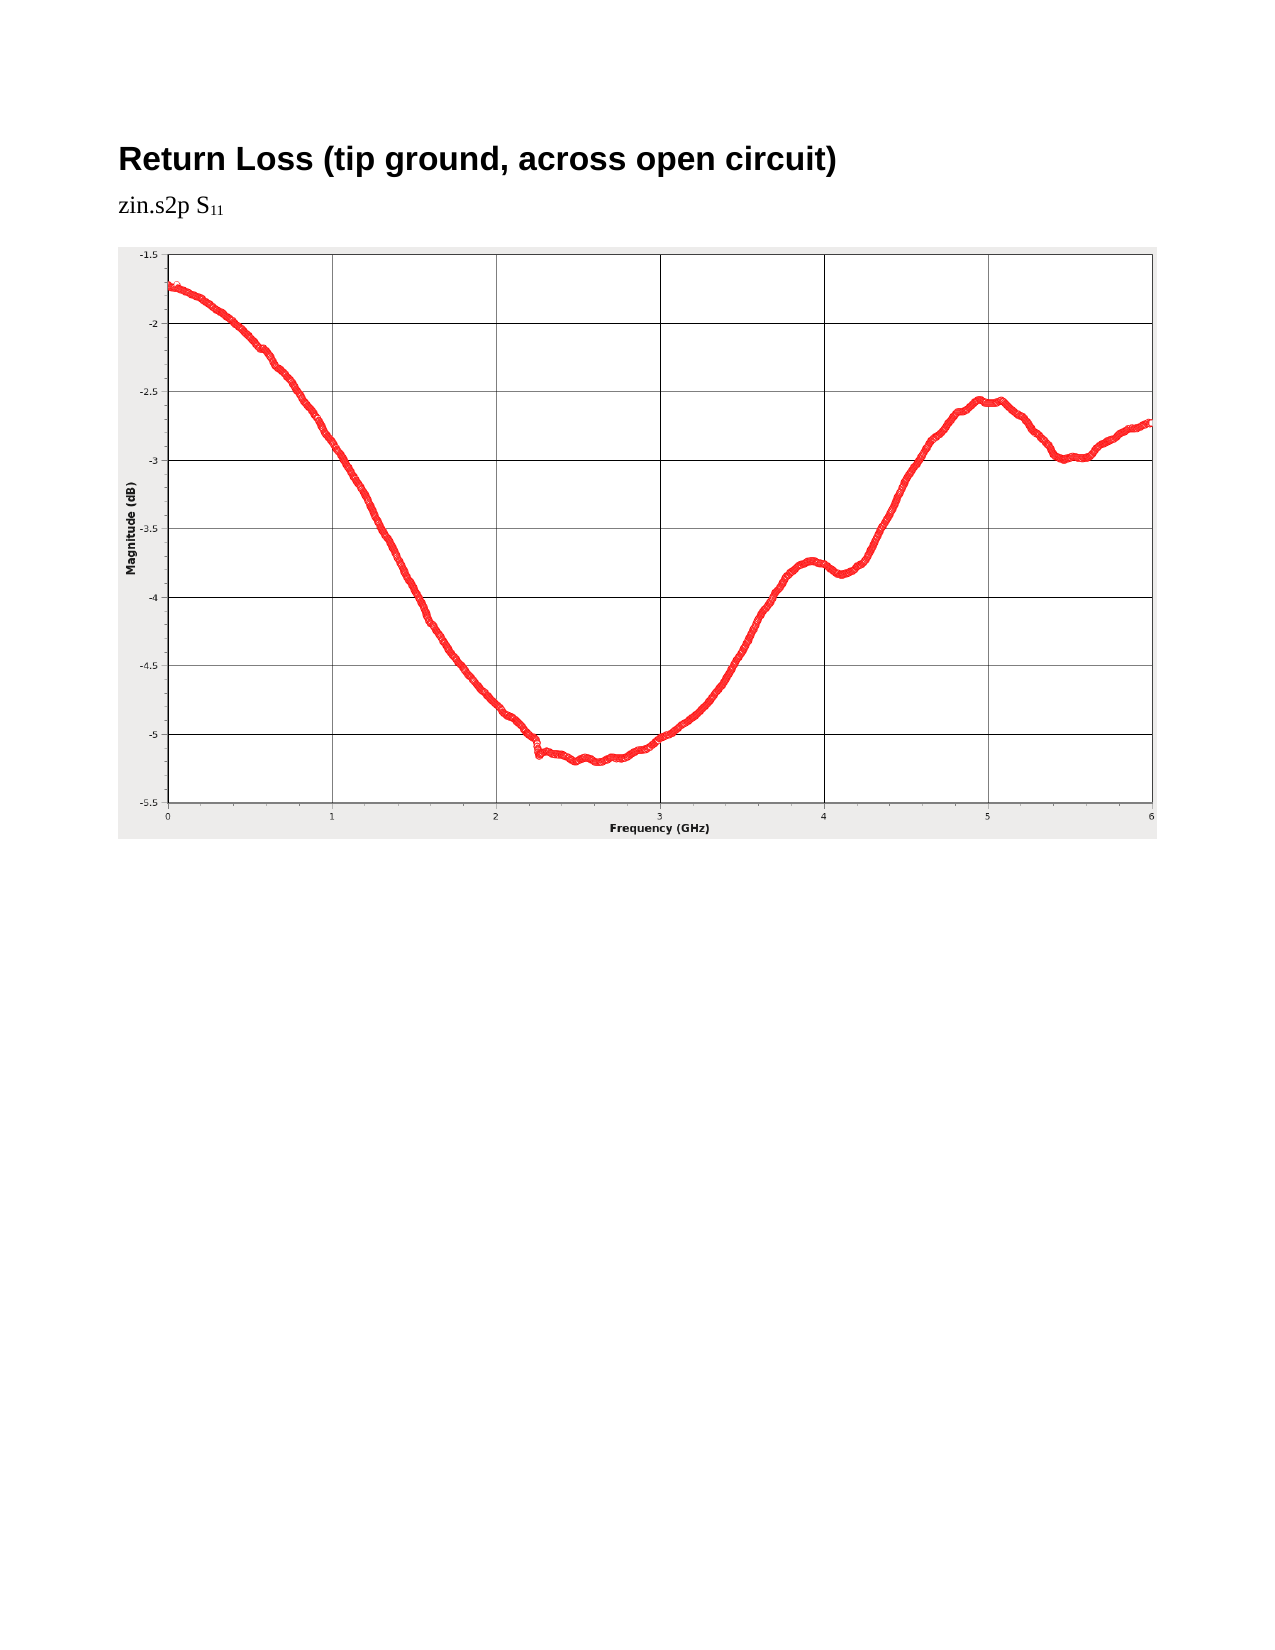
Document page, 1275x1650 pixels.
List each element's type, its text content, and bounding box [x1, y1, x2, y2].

picture [118, 247, 1157, 839]
text zin.s2p S11 [118, 190, 1157, 219]
subtitle Return Loss (tip ground, across open circuit) [118, 139, 1157, 178]
